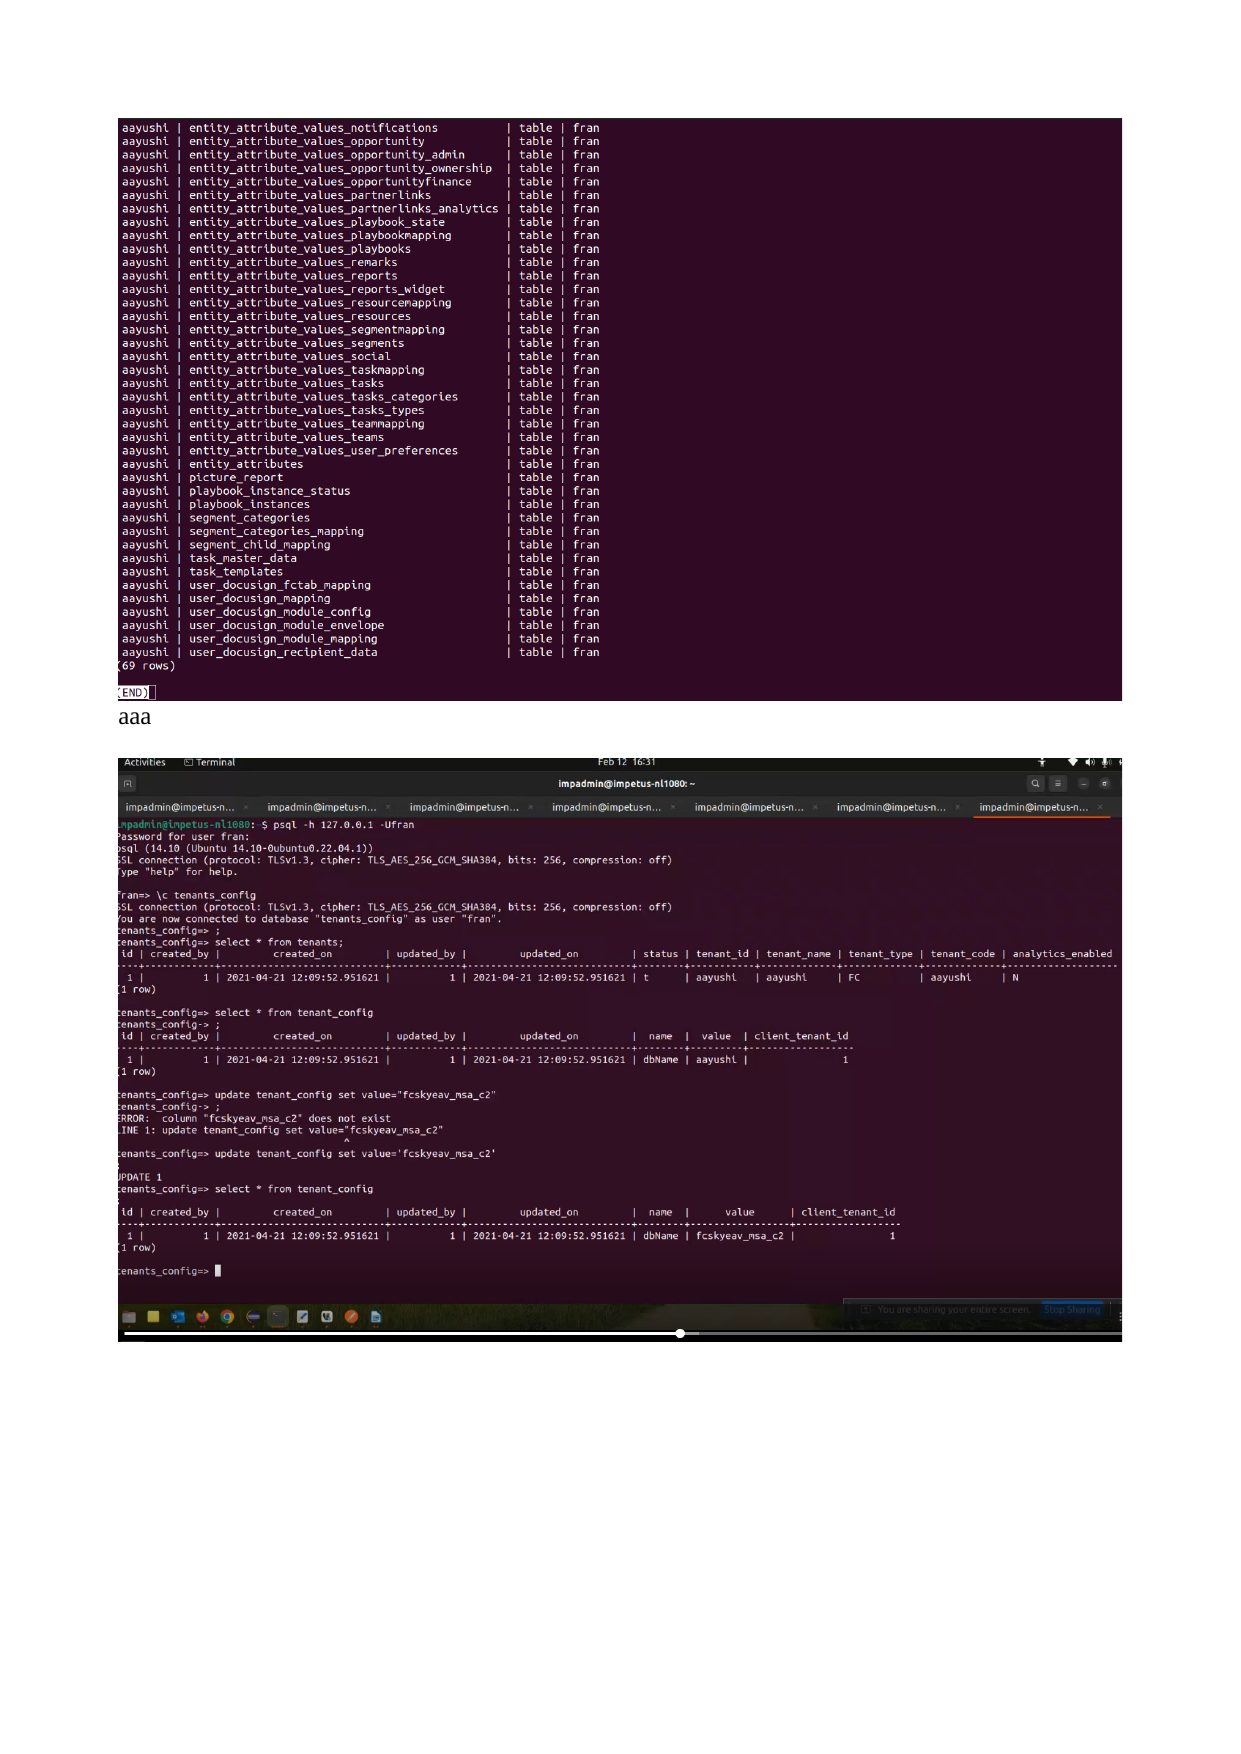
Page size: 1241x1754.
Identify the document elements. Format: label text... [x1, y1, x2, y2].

picture [118, 758, 1123, 1342]
picture [118, 118, 1123, 701]
text aaa [118, 701, 1122, 730]
